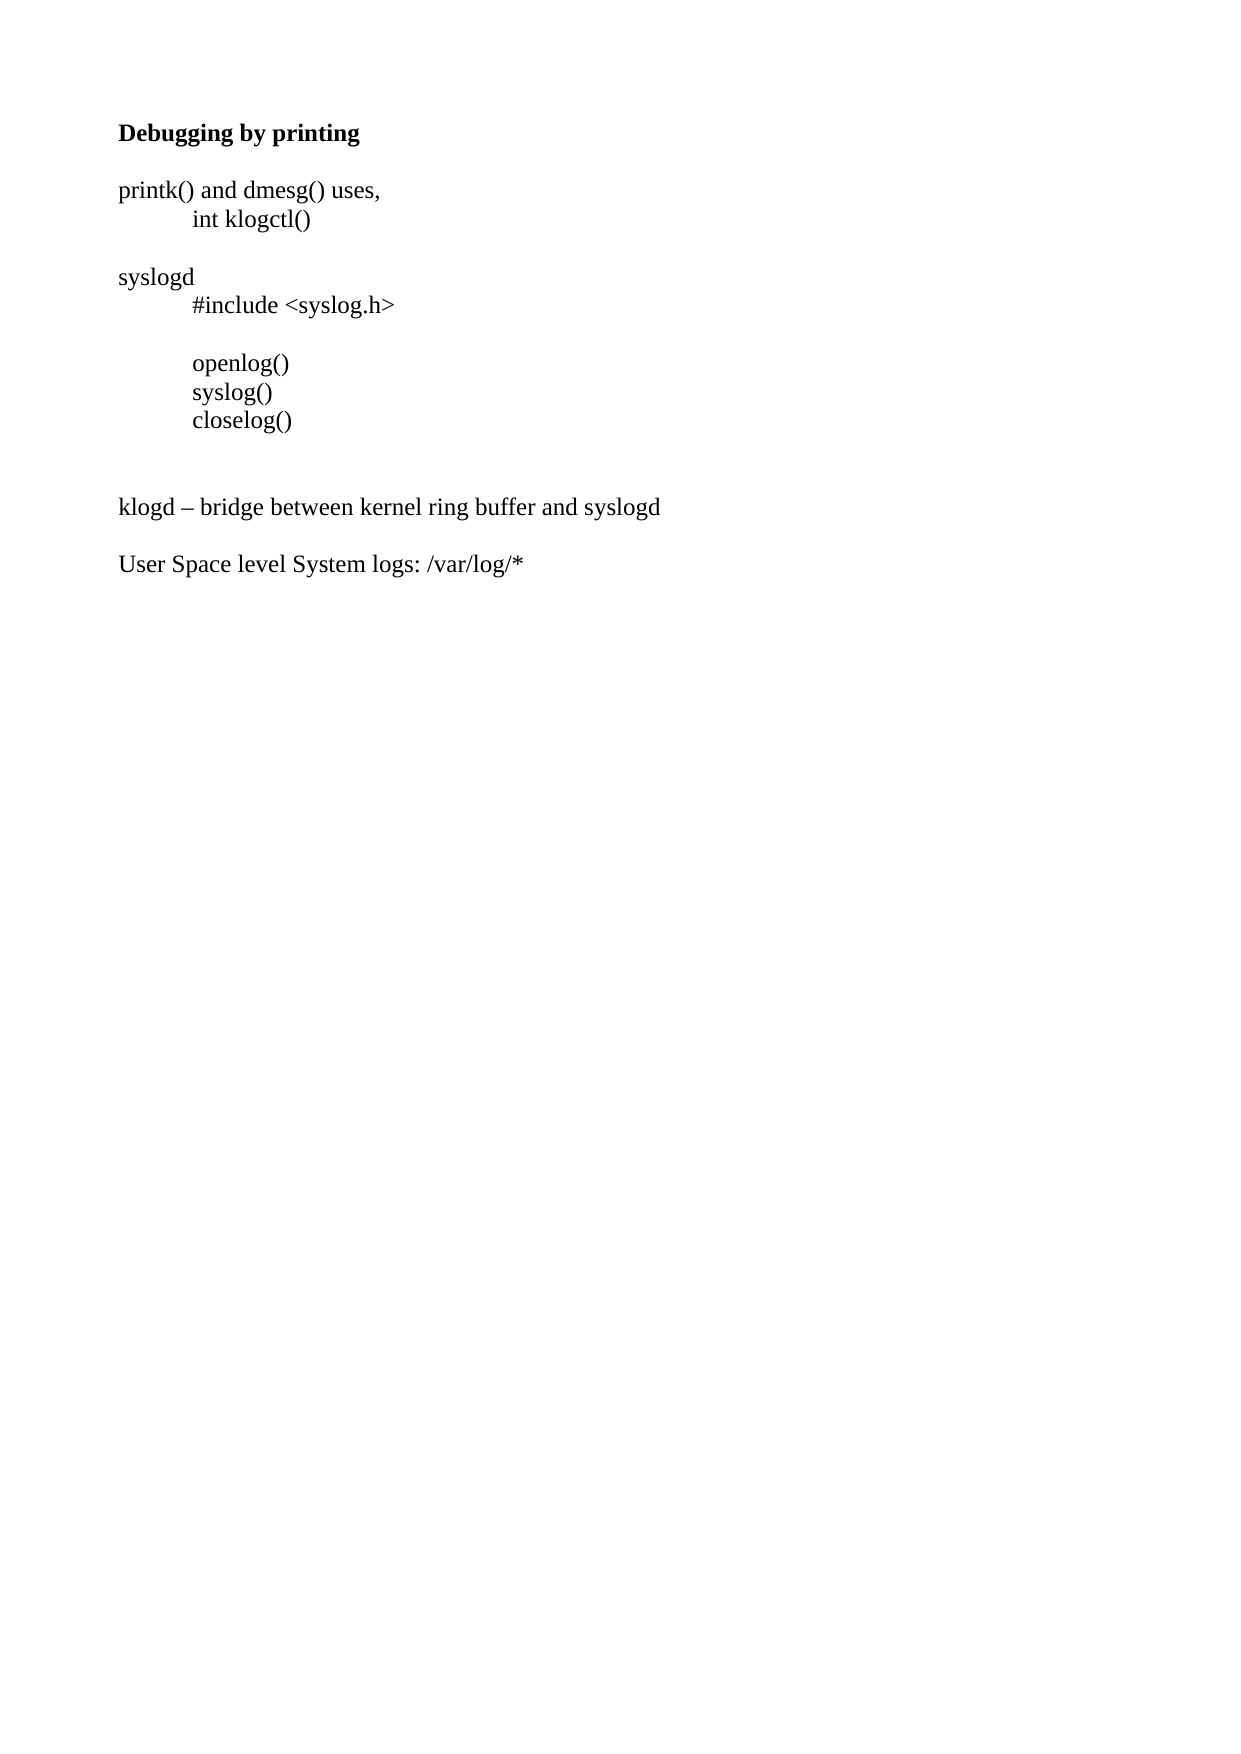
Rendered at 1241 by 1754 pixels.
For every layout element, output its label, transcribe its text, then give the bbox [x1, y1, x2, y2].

text printk() and dmesg() uses, [118, 176, 1122, 204]
text syslogd [118, 262, 1122, 291]
text syslog() [118, 377, 1122, 406]
text Debugging by printing [118, 118, 1122, 147]
text #include <syslog.h> [118, 291, 1122, 319]
text User Space level System logs: /var/log/* [118, 549, 1122, 578]
text closelog() [118, 406, 1122, 434]
text int klogctl() [118, 204, 1122, 233]
text openlog() [118, 348, 1122, 377]
text klogd – bridge between kernel ring buffer and syslogd [118, 492, 1122, 521]
